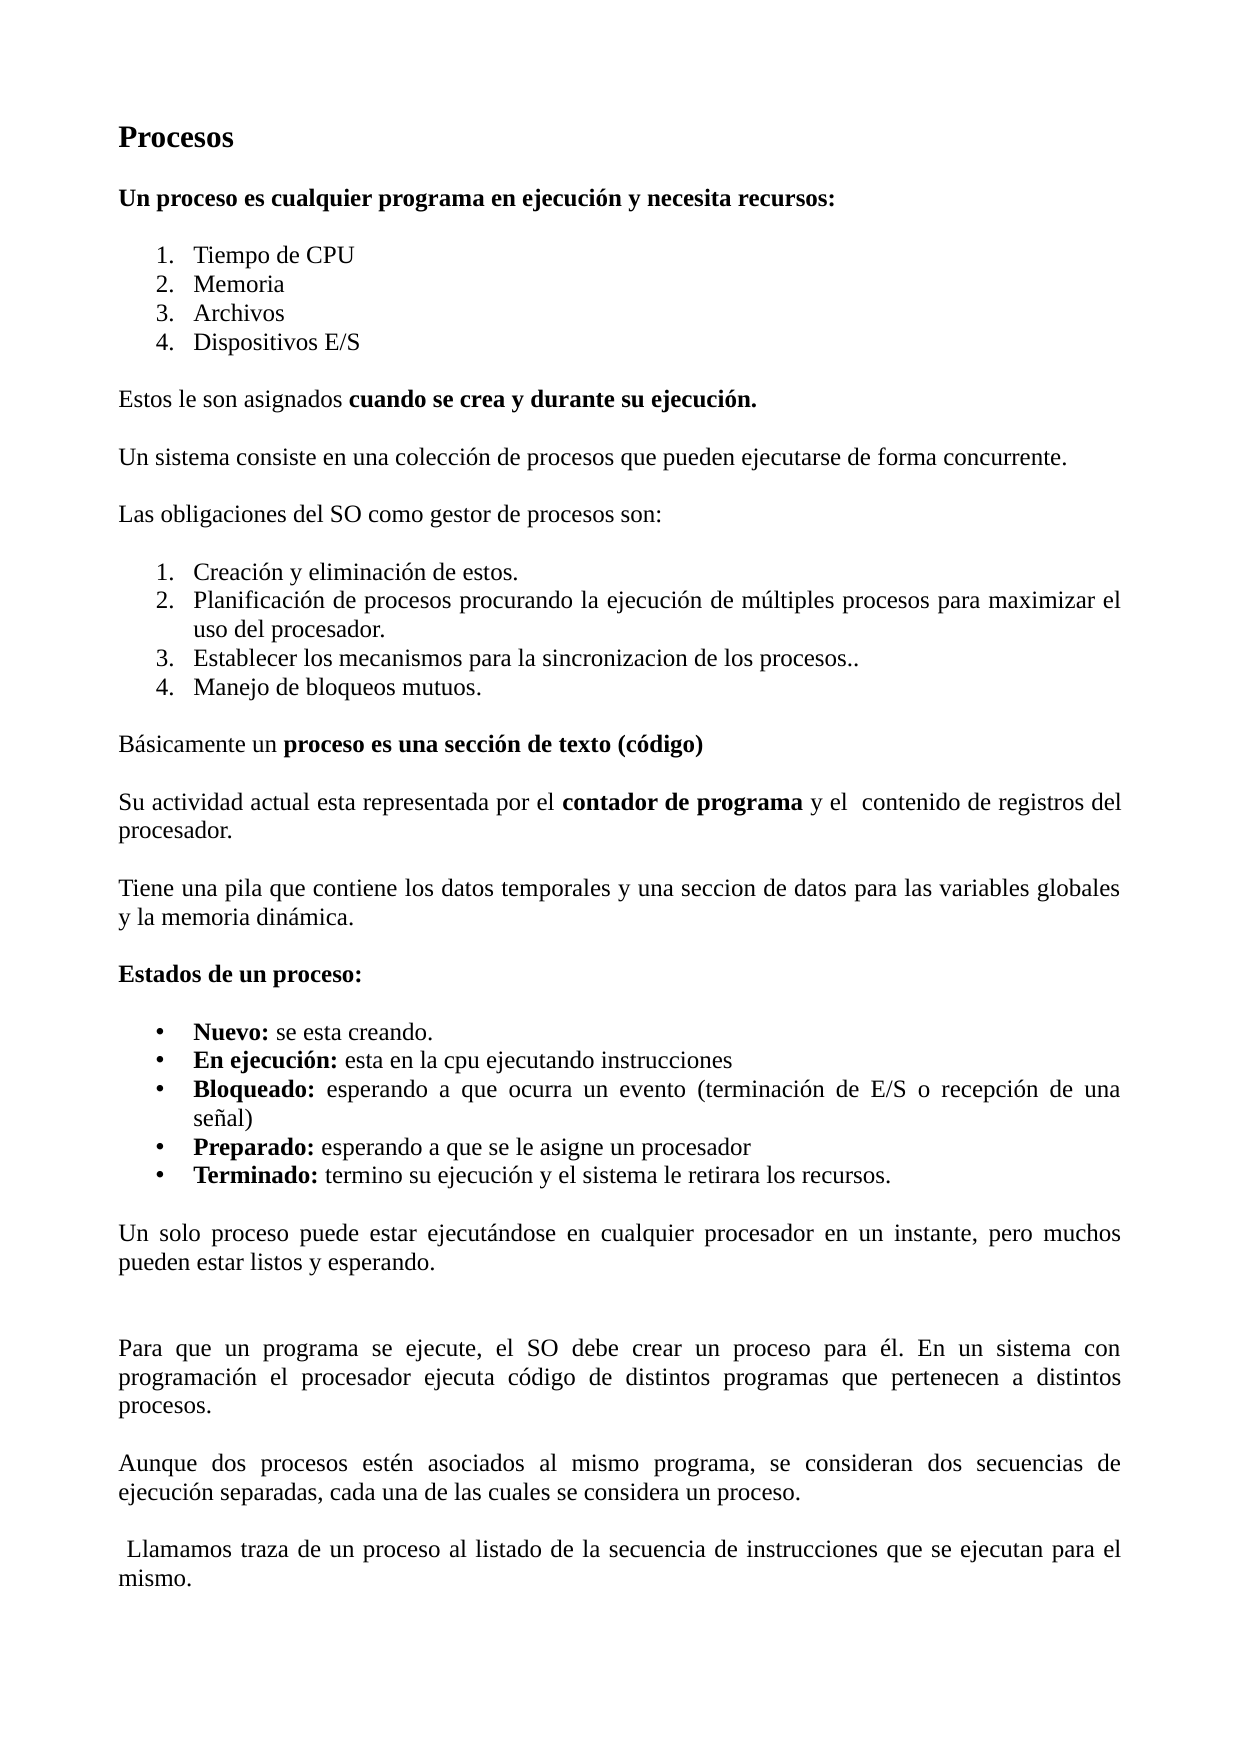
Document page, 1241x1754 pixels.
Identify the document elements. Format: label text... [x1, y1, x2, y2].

text Para que un programa se ejecute, el SO debe crear un proceso para él. En un sistema con programación el procesador ejecuta código de distintos programas que pertenecen a distintos procesos. [118, 1333, 1122, 1419]
list Preparado: esperando a que se le asigne un procesador [156, 1132, 1122, 1160]
list Tiempo de CPU [156, 240, 1122, 269]
list Bloqueado: esperando a que ocurra un evento (terminación de E/S o recepción de una señal) [156, 1074, 1122, 1132]
text Aunque dos procesos estén asociados al mismo programa, se consideran dos secuencias de ejecución separadas, cada una de las cuales se considera un proceso. [118, 1448, 1122, 1505]
list Archivos [156, 298, 1122, 327]
text Un proceso es cualquier programa en ejecución y necesita recursos: [118, 183, 1122, 212]
list Terminado: termino su ejecución y el sistema le retirara los recursos. [156, 1160, 1122, 1189]
text Su actividad actual esta representada por el contador de programa y el contenido de registros del procesador. [118, 787, 1122, 844]
list Creación y eliminación de estos. [156, 557, 1122, 585]
list Nuevo: se esta creando. [156, 1017, 1122, 1045]
text Llamamos traza de un proceso al listado de la secuencia de instrucciones que se ejecutan para el mismo. [118, 1534, 1122, 1592]
text Tiene una pila que contiene los datos temporales y una seccion de datos para las variables globales y la memoria dinámica. [118, 873, 1122, 930]
text Básicamente un proceso es una sección de texto (código) [118, 729, 1122, 758]
text Estados de un proceso: [118, 959, 1122, 988]
list Dispositivos E/S [156, 327, 1122, 355]
list En ejecución: esta en la cpu ejecutando instrucciones [156, 1045, 1122, 1074]
list Manejo de bloqueos mutuos. [156, 672, 1122, 700]
list Establecer los mecanismos para la sincronizacion de los procesos.. [156, 643, 1122, 672]
text Las obligaciones del SO como gestor de procesos son: [118, 499, 1122, 528]
text Un sistema consiste en una colección de procesos que pueden ejecutarse de forma concurrente. [118, 442, 1122, 470]
list Memoria [156, 269, 1122, 298]
text Estos le son asignados cuando se crea y durante su ejecución. [118, 384, 1122, 413]
text Un solo proceso puede estar ejecutándose en cualquier procesador en un instante, pero muchos pueden estar listos y esperando. [118, 1218, 1122, 1275]
list Planificación de procesos procurando la ejecución de múltiples procesos para maximizar el uso del procesador. [156, 585, 1122, 643]
text Procesos [118, 118, 1122, 154]
